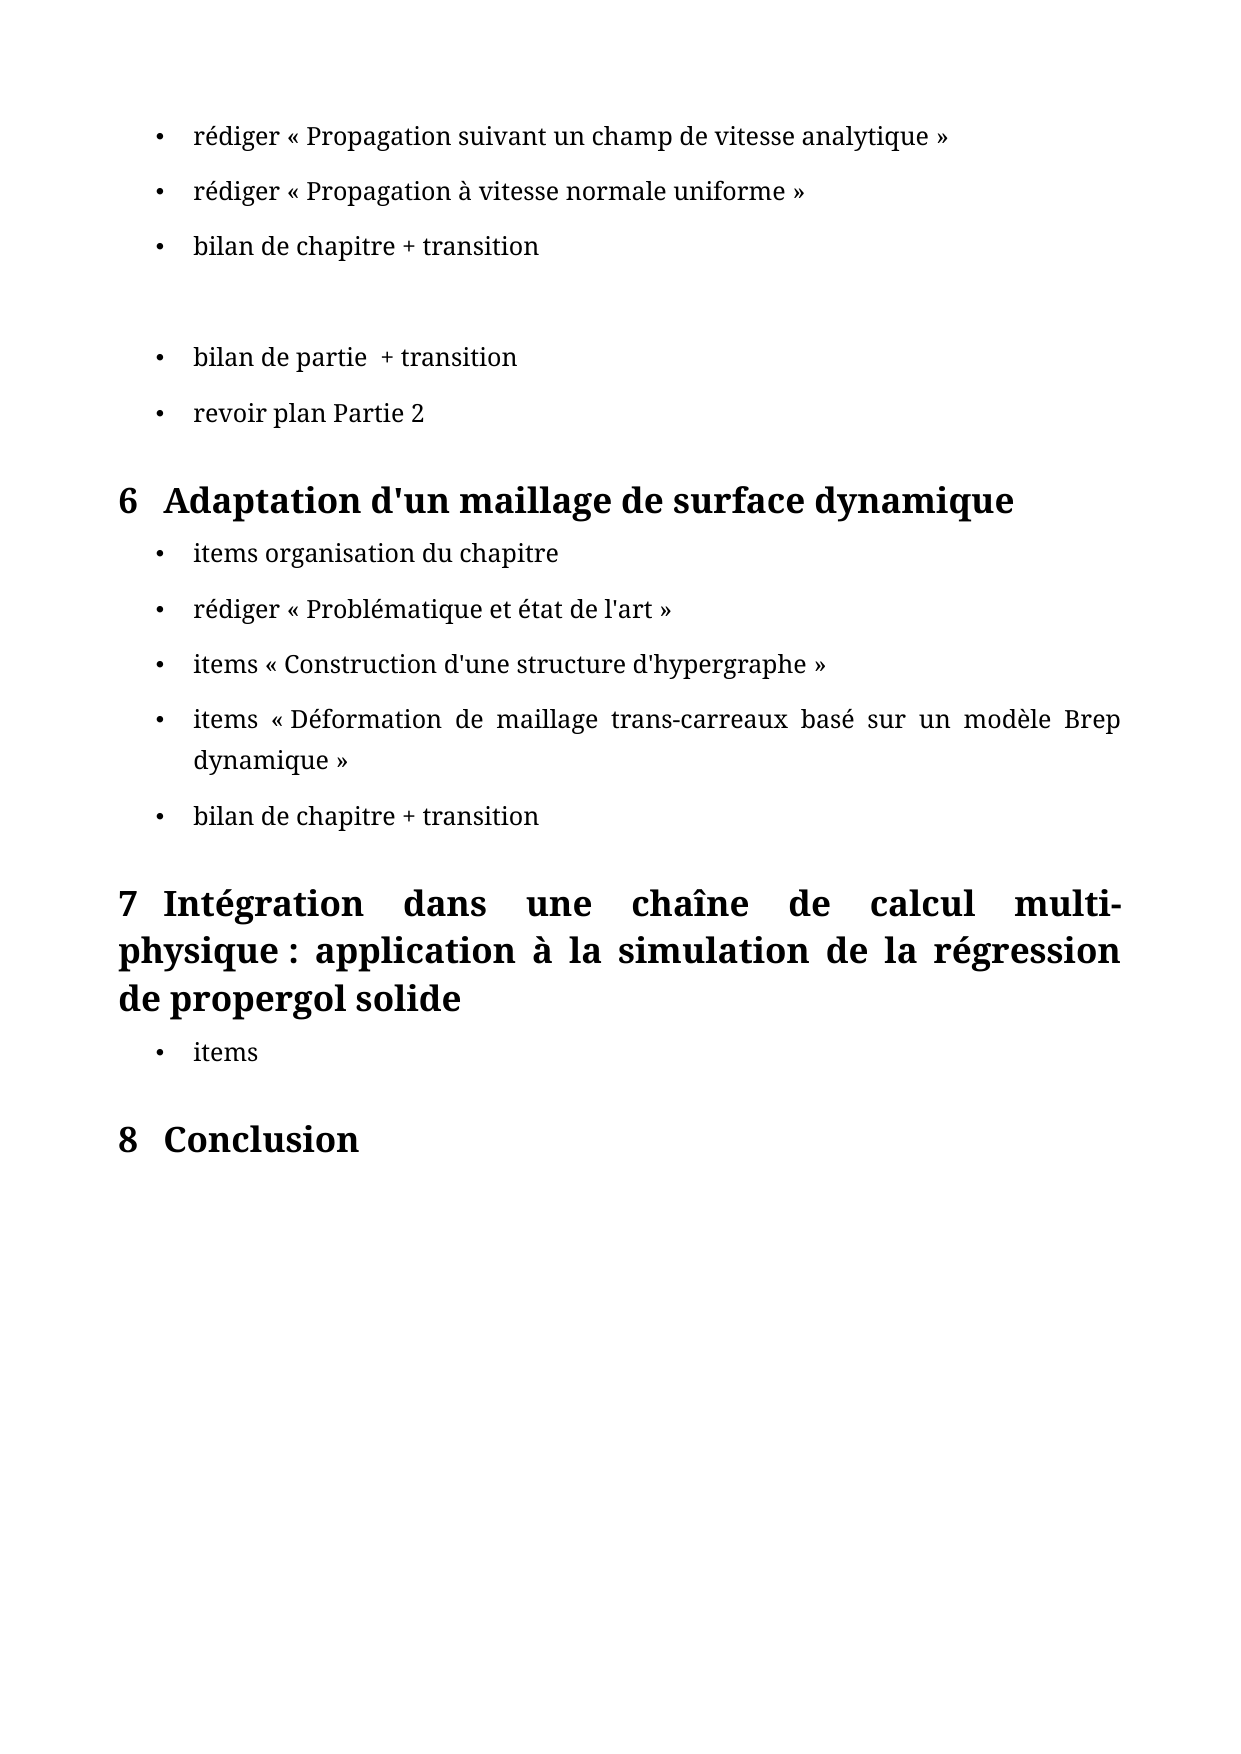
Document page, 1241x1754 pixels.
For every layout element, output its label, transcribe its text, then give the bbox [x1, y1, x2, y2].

subtitle Conclusion [118, 1115, 1122, 1162]
list rédiger « Problématique et état de l'art » [156, 591, 1122, 625]
list items « Déformation de maillage trans-carreaux basé sur un modèle Brep dynamique » [156, 702, 1122, 777]
subtitle Adaptation d'un maillage de surface dynamique [118, 476, 1122, 523]
list rédiger « Propagation suivant un champ de vitesse analytique » [156, 118, 1122, 152]
list items [156, 1034, 1122, 1068]
list items « Construction d'une structure d'hypergraphe » [156, 647, 1122, 681]
list items organisation du chapitre [156, 536, 1122, 570]
subtitle Intégration dans une chaîne de calcul multi-physique : application à la simulation de la régression de propergol solide [118, 879, 1122, 1022]
list bilan de partie + transition [156, 340, 1122, 374]
list rédiger « Propagation à vitesse normale uniforme » [156, 173, 1122, 208]
list bilan de chapitre + transition [156, 229, 1122, 263]
list bilan de chapitre + transition [156, 798, 1122, 832]
list revoir plan Partie 2 [156, 395, 1122, 429]
